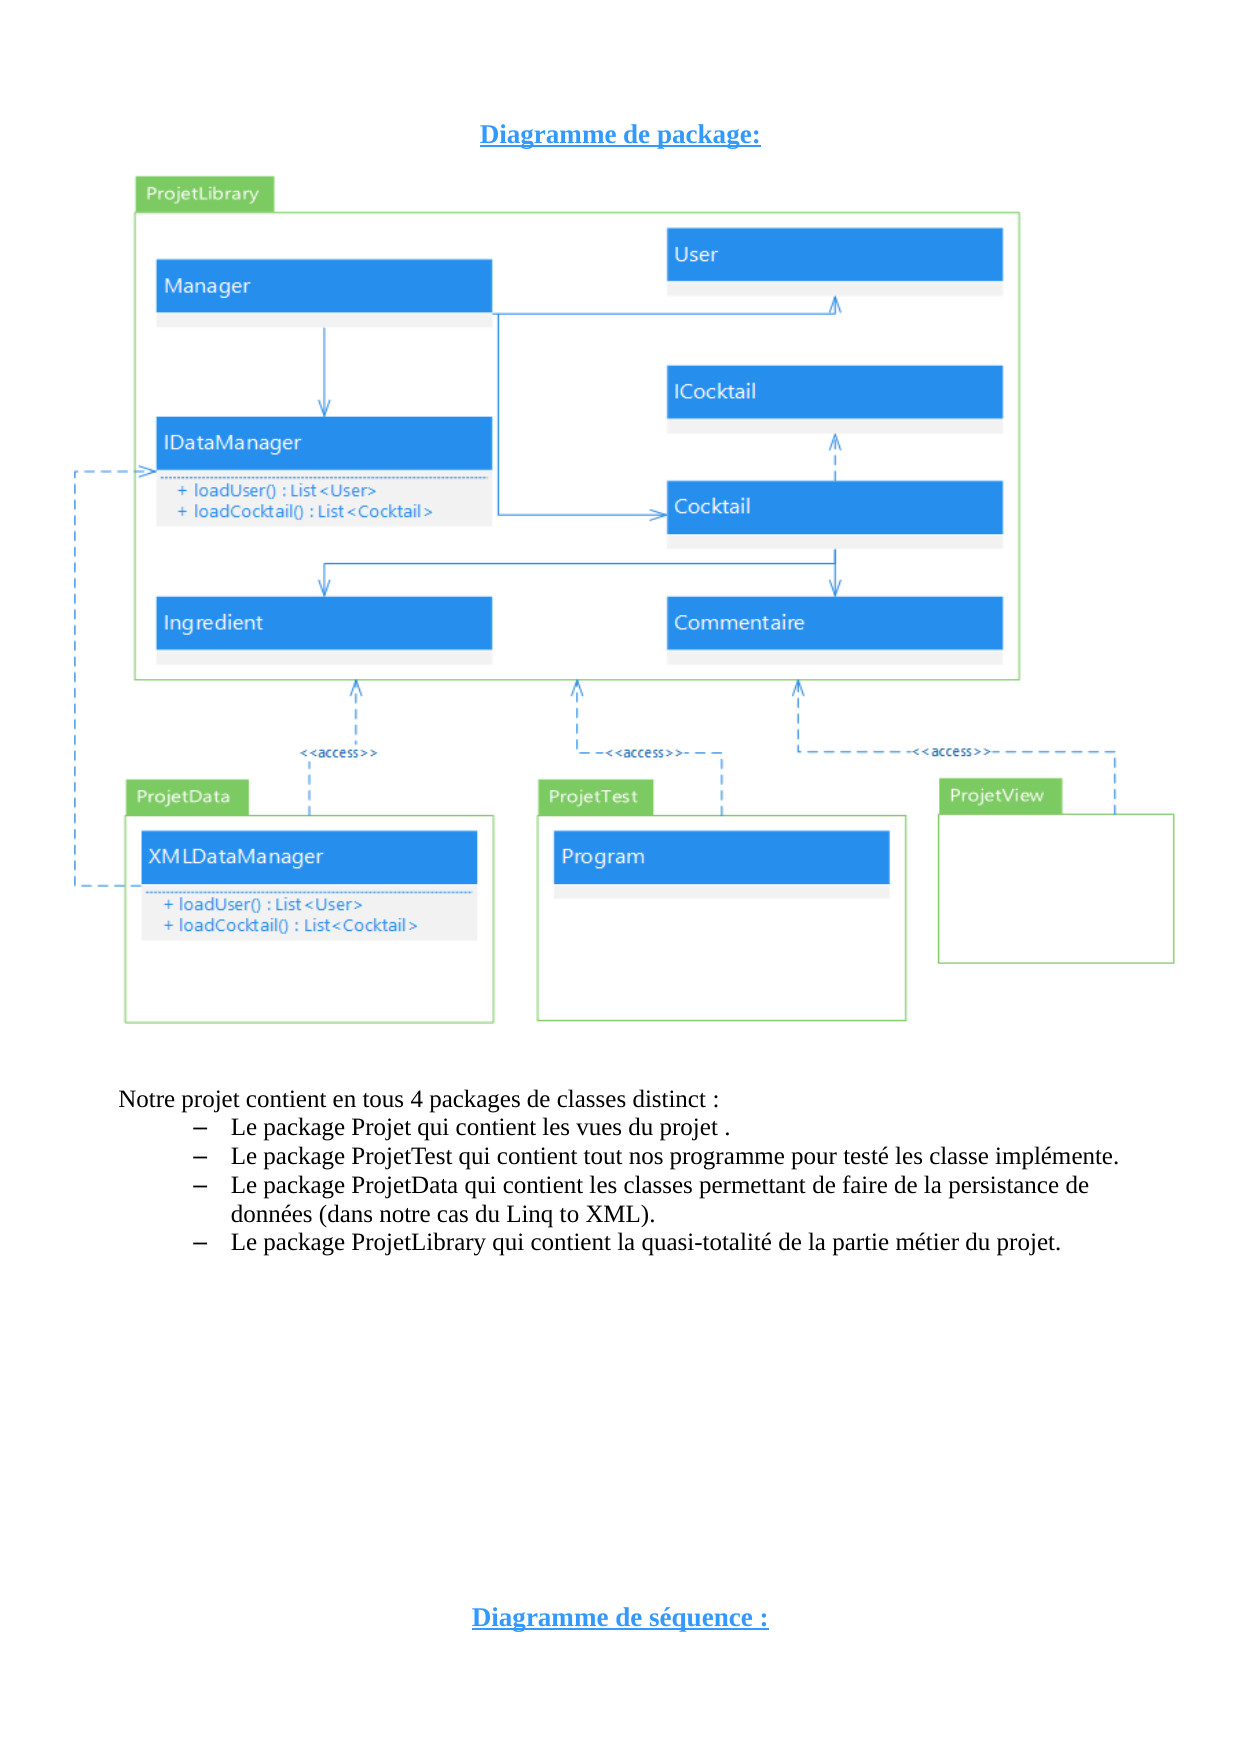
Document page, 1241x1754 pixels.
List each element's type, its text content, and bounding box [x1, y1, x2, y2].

text Notre projet contient en tous 4 packages de classes distinct : [118, 1084, 1122, 1112]
list Le package ProjetData qui contient les classes permettant de faire de la persistance de données (dans notre cas du Linq to XML). [193, 1170, 1122, 1227]
text Diagramme de séquence : [118, 1601, 1122, 1632]
picture [73, 174, 1176, 1024]
list Le package Projet qui contient les vues du projet . [193, 1112, 1122, 1141]
list Le package ProjetTest qui contient tout nos programme pour testé les classe implémente. [193, 1141, 1122, 1170]
text Diagramme de package: [118, 118, 1122, 149]
list Le package ProjetLibrary qui contient la quasi-totalité de la partie métier du projet. [193, 1227, 1122, 1256]
